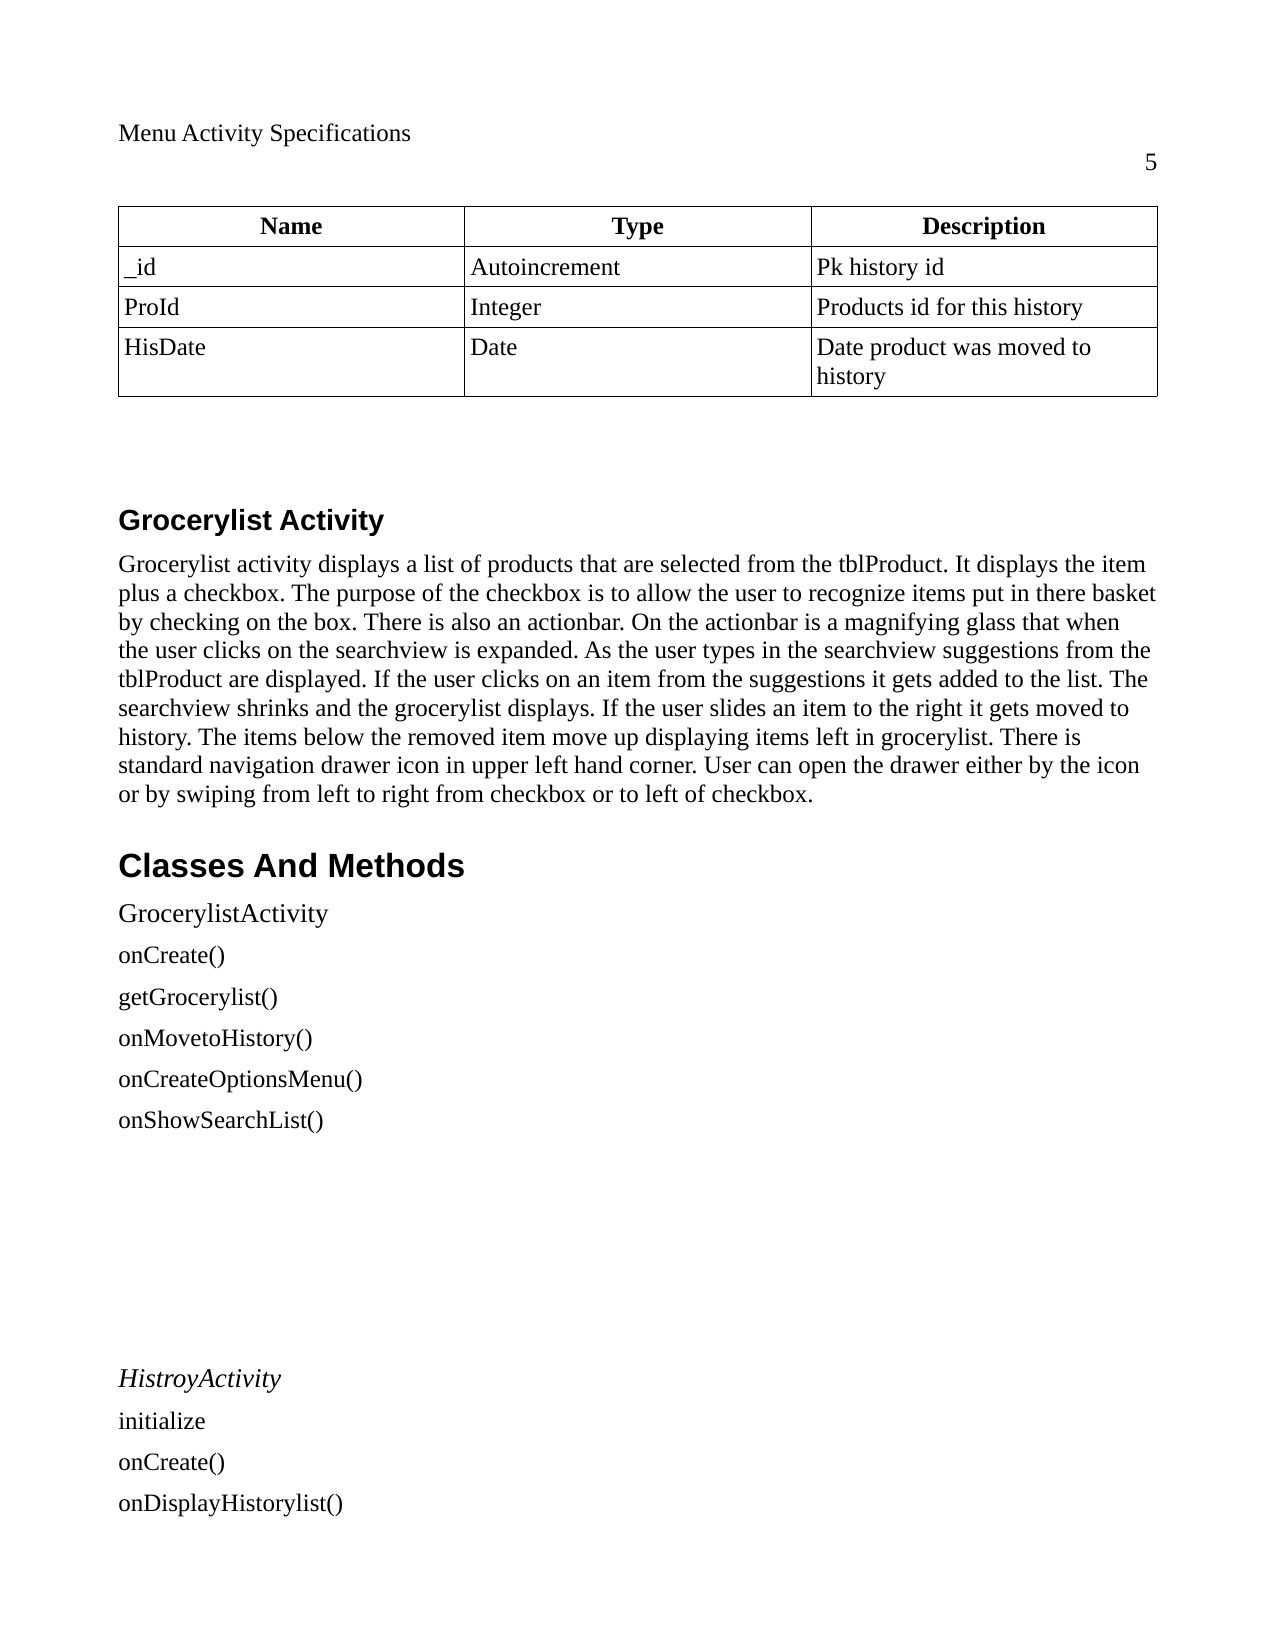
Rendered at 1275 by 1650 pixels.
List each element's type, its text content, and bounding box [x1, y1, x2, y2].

table_cell HisDate [119, 328, 464, 396]
table_cell ProId [119, 287, 464, 327]
text getGrocerylist() [118, 982, 1157, 1010]
text onCreate() [118, 940, 1157, 969]
table_cell Pk history id [812, 247, 1157, 286]
subtitle Grocerylist Activity [118, 503, 1157, 537]
table_cell Products id for this history [812, 287, 1157, 327]
table_cell Autoincrement [465, 247, 811, 286]
text onMovetoHistory() [118, 1023, 1157, 1052]
text onCreate() [118, 1447, 1157, 1476]
table_header Type [465, 207, 811, 246]
text initialize [118, 1406, 1157, 1435]
subtitle Classes And Methods [118, 846, 1157, 884]
table_cell _id [119, 247, 464, 286]
text HistroyActivity [118, 1362, 1157, 1393]
table_cell Integer [465, 287, 811, 327]
table_header Name [119, 207, 464, 246]
table_header Description [812, 207, 1157, 246]
text Grocerylist activity displays a list of products that are selected from the tblProduct. It displays the item plus a checkbox. The purpose of the checkbox is to allow the user to recognize items put in there basket by checking on the box. There is also an actionbar. On the actionbar is a magnifying glass that when the user clicks on the searchview is expanded. As the user types in the searchview suggestions from the tblProduct are displayed. If the user clicks on an item from the suggestions it gets added to the list. The searchview shrinks and the grocerylist displays. If the user slides an item to the right it gets moved to history. The items below the removed item move up displaying items left in grocerylist. There is standard navigation drawer icon in upper left hand corner. User can open the drawer either by the icon or by swiping from left to right from checkbox or to left of checkbox. [118, 549, 1157, 808]
text onDisplayHistorylist() [118, 1488, 1157, 1517]
text onCreateOptionsMenu() [118, 1064, 1157, 1093]
table_cell Date product was moved to history [812, 328, 1157, 396]
text onShowSearchList() [118, 1105, 1157, 1134]
text GrocerylistActivity [118, 897, 1157, 928]
table_cell Date [465, 328, 811, 396]
